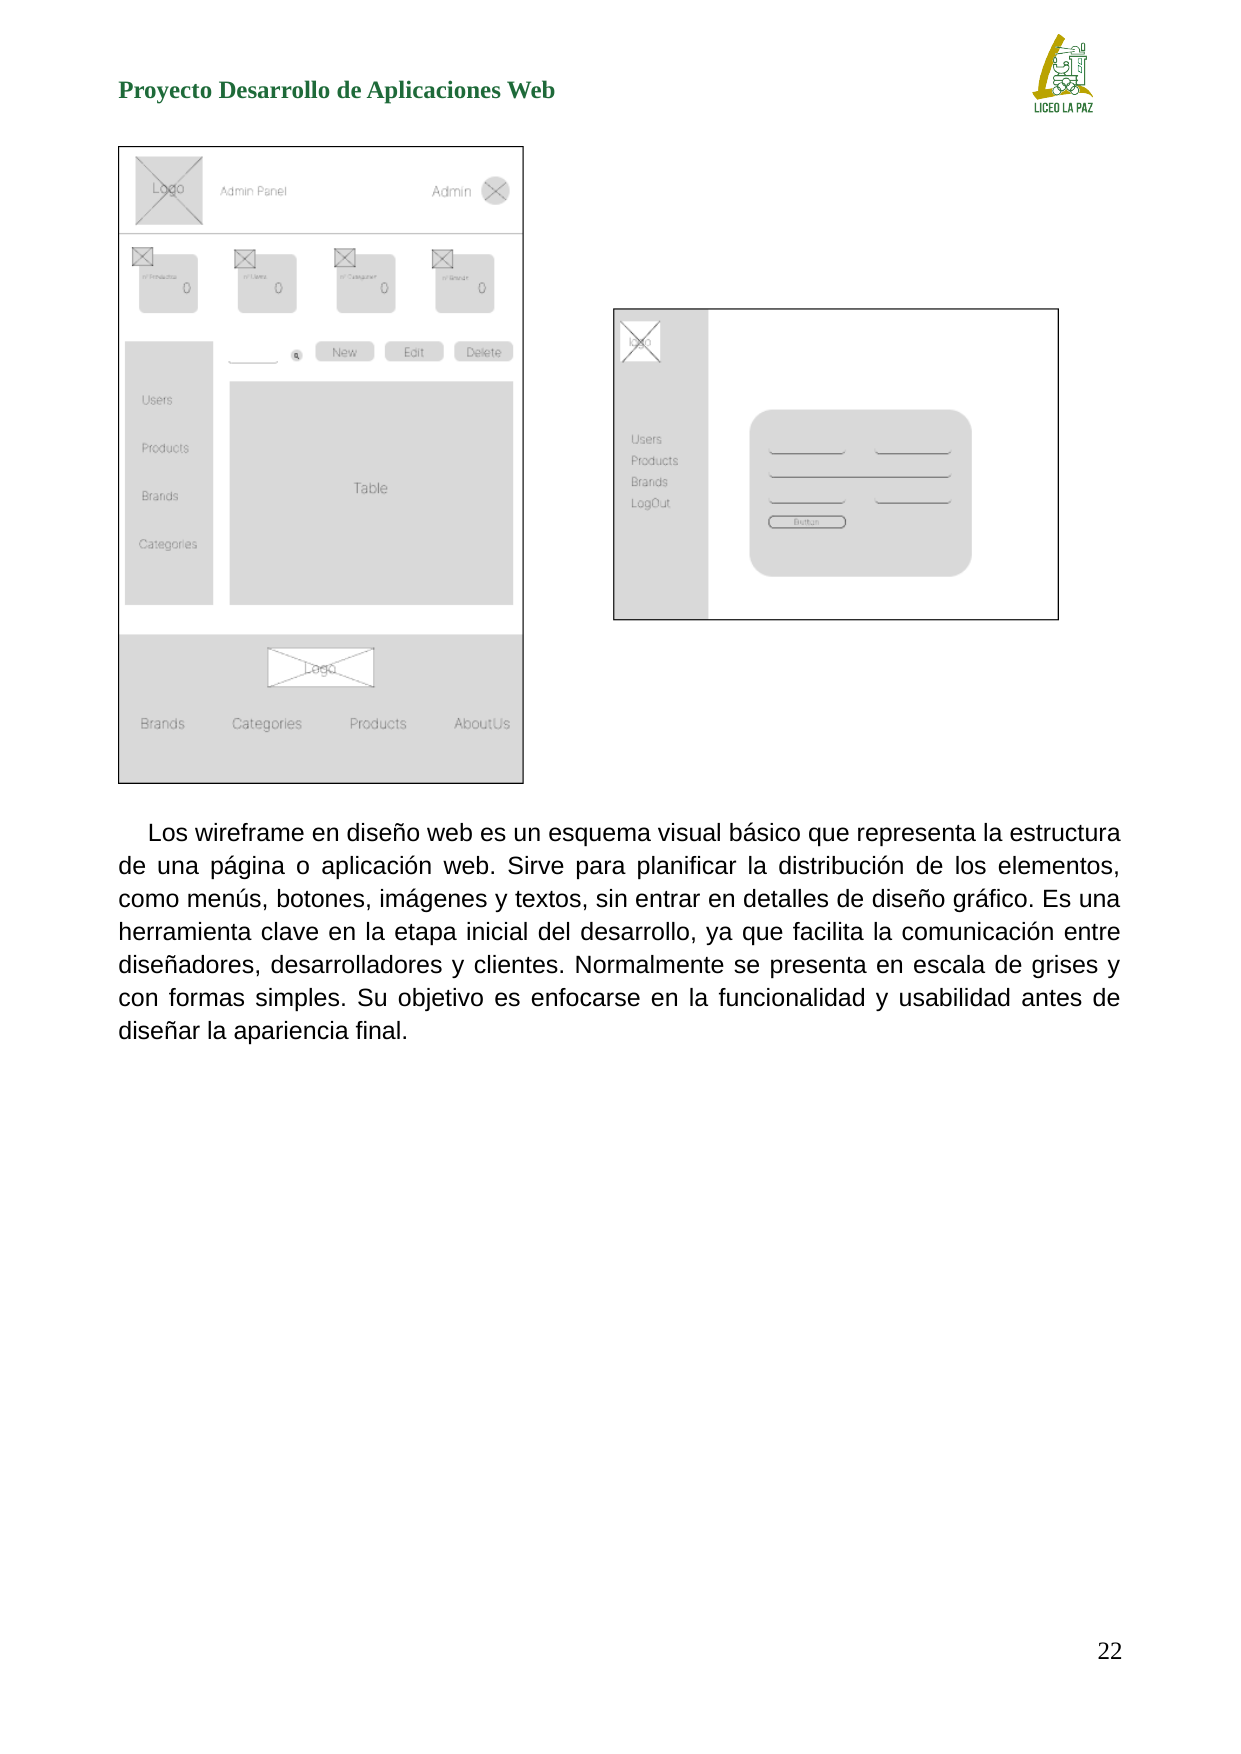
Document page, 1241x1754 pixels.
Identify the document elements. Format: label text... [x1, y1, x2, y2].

picture [118, 146, 1059, 784]
picture [1025, 26, 1100, 121]
text Los wireframe en diseño web es un esquema visual básico que representa la estructura de una página o aplicación web. Sirve para planificar la distribución de los elementos, como menús, botones, imágenes y textos, sin entrar en detalles de diseño gráfico. Es una herramienta clave en la etapa inicial del desarrollo, ya que facilita la comunicación entre diseñadores, desarrolladores y clientes. Normalmente se presenta en escala de grises y con formas simples. Su objetivo es enfocarse en la funcionalidad y usabilidad antes de diseñar la apariencia final. [118, 818, 1122, 1044]
